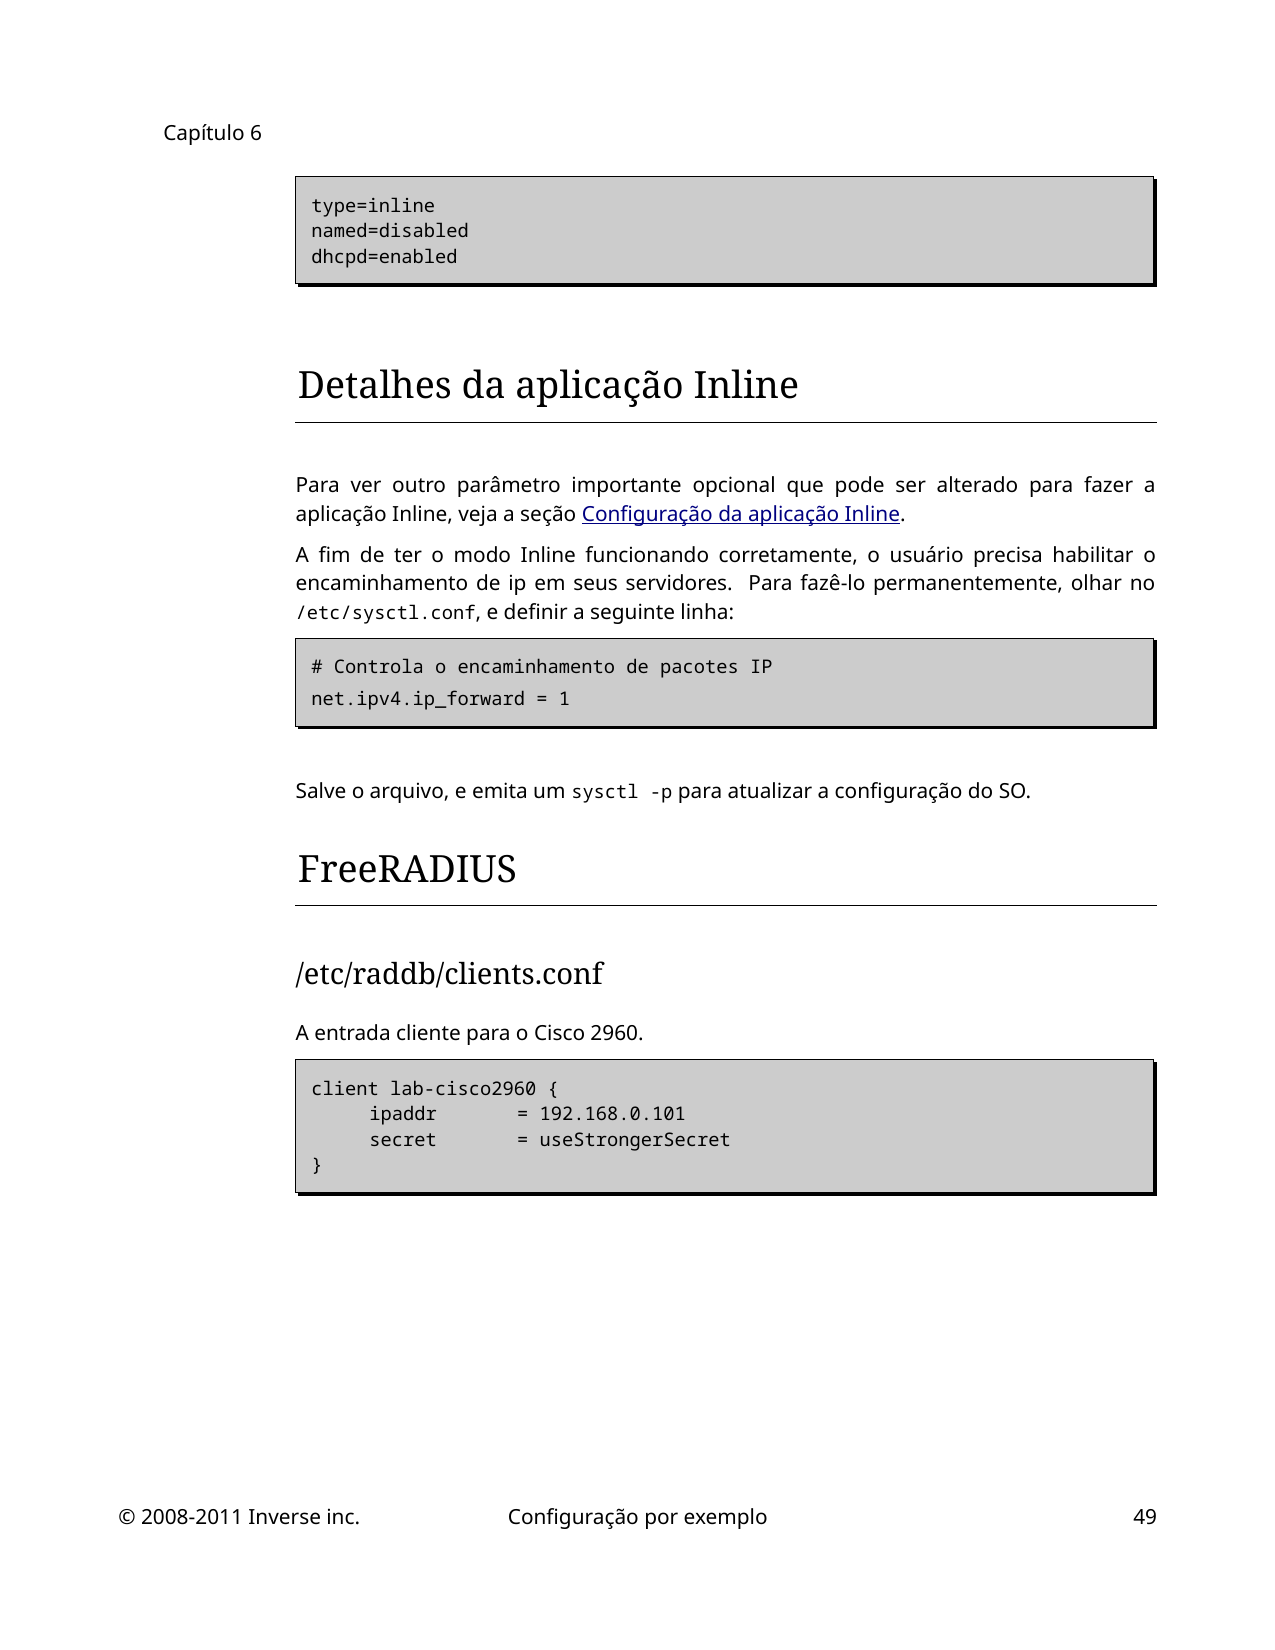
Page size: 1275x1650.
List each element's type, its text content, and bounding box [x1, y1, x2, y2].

subtitle FreeRADIUS [295, 842, 1157, 905]
text net.ipv4.ip_forward = 1 [296, 669, 1153, 726]
text A entrada cliente para o Cisco 2960. [295, 1018, 1157, 1046]
text client lab-cisco2960 { ipaddr = 192.168.0.101 secret = useStrongerSecret } [296, 1060, 1153, 1192]
text Salve o arquivo, e emita um sysctl -p para atualizar a configuração do SO. [295, 776, 1157, 804]
subtitle Detalhes da aplicação Inline [295, 359, 1157, 422]
text type=inline named=disabled dhcpd=enabled [296, 177, 1153, 283]
text # Controla o encaminhamento de pacotes IP [296, 639, 1153, 669]
text A fim de ter o modo Inline funcionando corretamente, o usuário precisa habilitar o encaminhamento de ip em seus servidores. Para fazê-lo permanentemente, olhar no /etc/sysctl.conf, e definir a seguinte linha: [295, 540, 1157, 625]
subtitle /etc/raddb/clients.conf [295, 953, 1157, 993]
text Para ver outro parâmetro importante opcional que pode ser alterado para fazer a aplicação Inline, veja a seção Configuração da aplicação Inline. [295, 471, 1157, 527]
